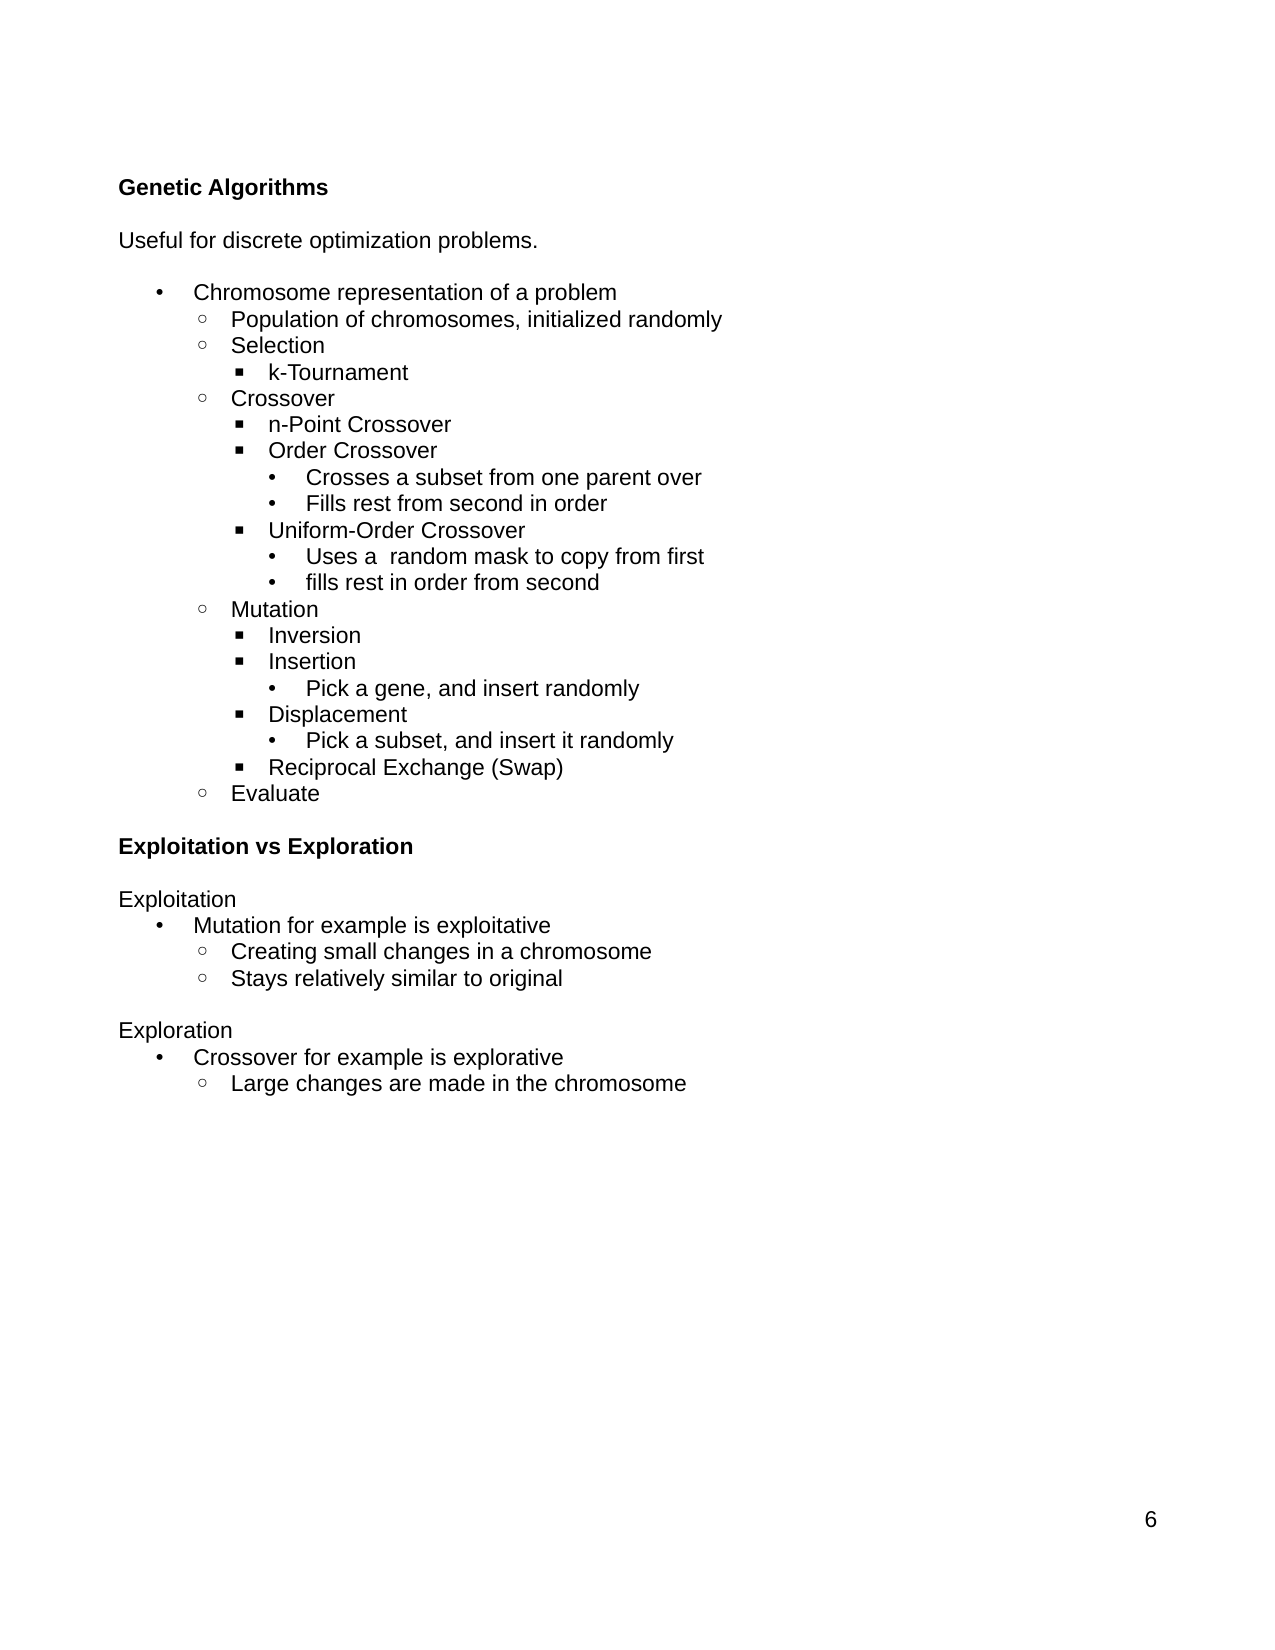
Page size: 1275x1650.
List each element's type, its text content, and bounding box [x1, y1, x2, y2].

list fills rest in order from second [268, 569, 1157, 596]
list Pick a subset, and insert it randomly [268, 727, 1157, 754]
list Large changes are made in the chromosome [193, 1070, 1157, 1096]
list Insertion [231, 648, 1157, 675]
list Uses a random mask to copy from first [268, 543, 1157, 569]
list Mutation for example is exploitative [156, 912, 1157, 938]
list Uniform-Order Crossover [231, 517, 1157, 543]
list Displacement [231, 701, 1157, 727]
list k-Tournament [231, 358, 1157, 385]
list n-Point Crossover [231, 411, 1157, 437]
list Creating small changes in a chromosome [193, 938, 1157, 964]
list Mutation [193, 596, 1157, 622]
list Reciprocal Exchange (Swap) [231, 754, 1157, 780]
list Pick a gene, and insert randomly [268, 675, 1157, 701]
list Stays relatively similar to original [193, 964, 1157, 991]
text Exploration [118, 1017, 1157, 1044]
text Genetic Algorithms [118, 174, 1157, 200]
list Inversion [231, 622, 1157, 648]
list Crossover [193, 385, 1157, 411]
list Crossover for example is explorative [156, 1044, 1157, 1070]
list Population of chromosomes, initialized randomly [193, 306, 1157, 332]
text Useful for discrete optimization problems. [118, 227, 1157, 253]
list Crosses a subset from one parent over [268, 464, 1157, 490]
list Fills rest from second in order [268, 490, 1157, 517]
list Order Crossover [231, 437, 1157, 464]
text Exploitation [118, 886, 1157, 912]
text Exploitation vs Exploration [118, 833, 1157, 859]
list Evaluate [193, 780, 1157, 806]
list Selection [193, 332, 1157, 358]
list Chromosome representation of a problem [156, 279, 1157, 306]
